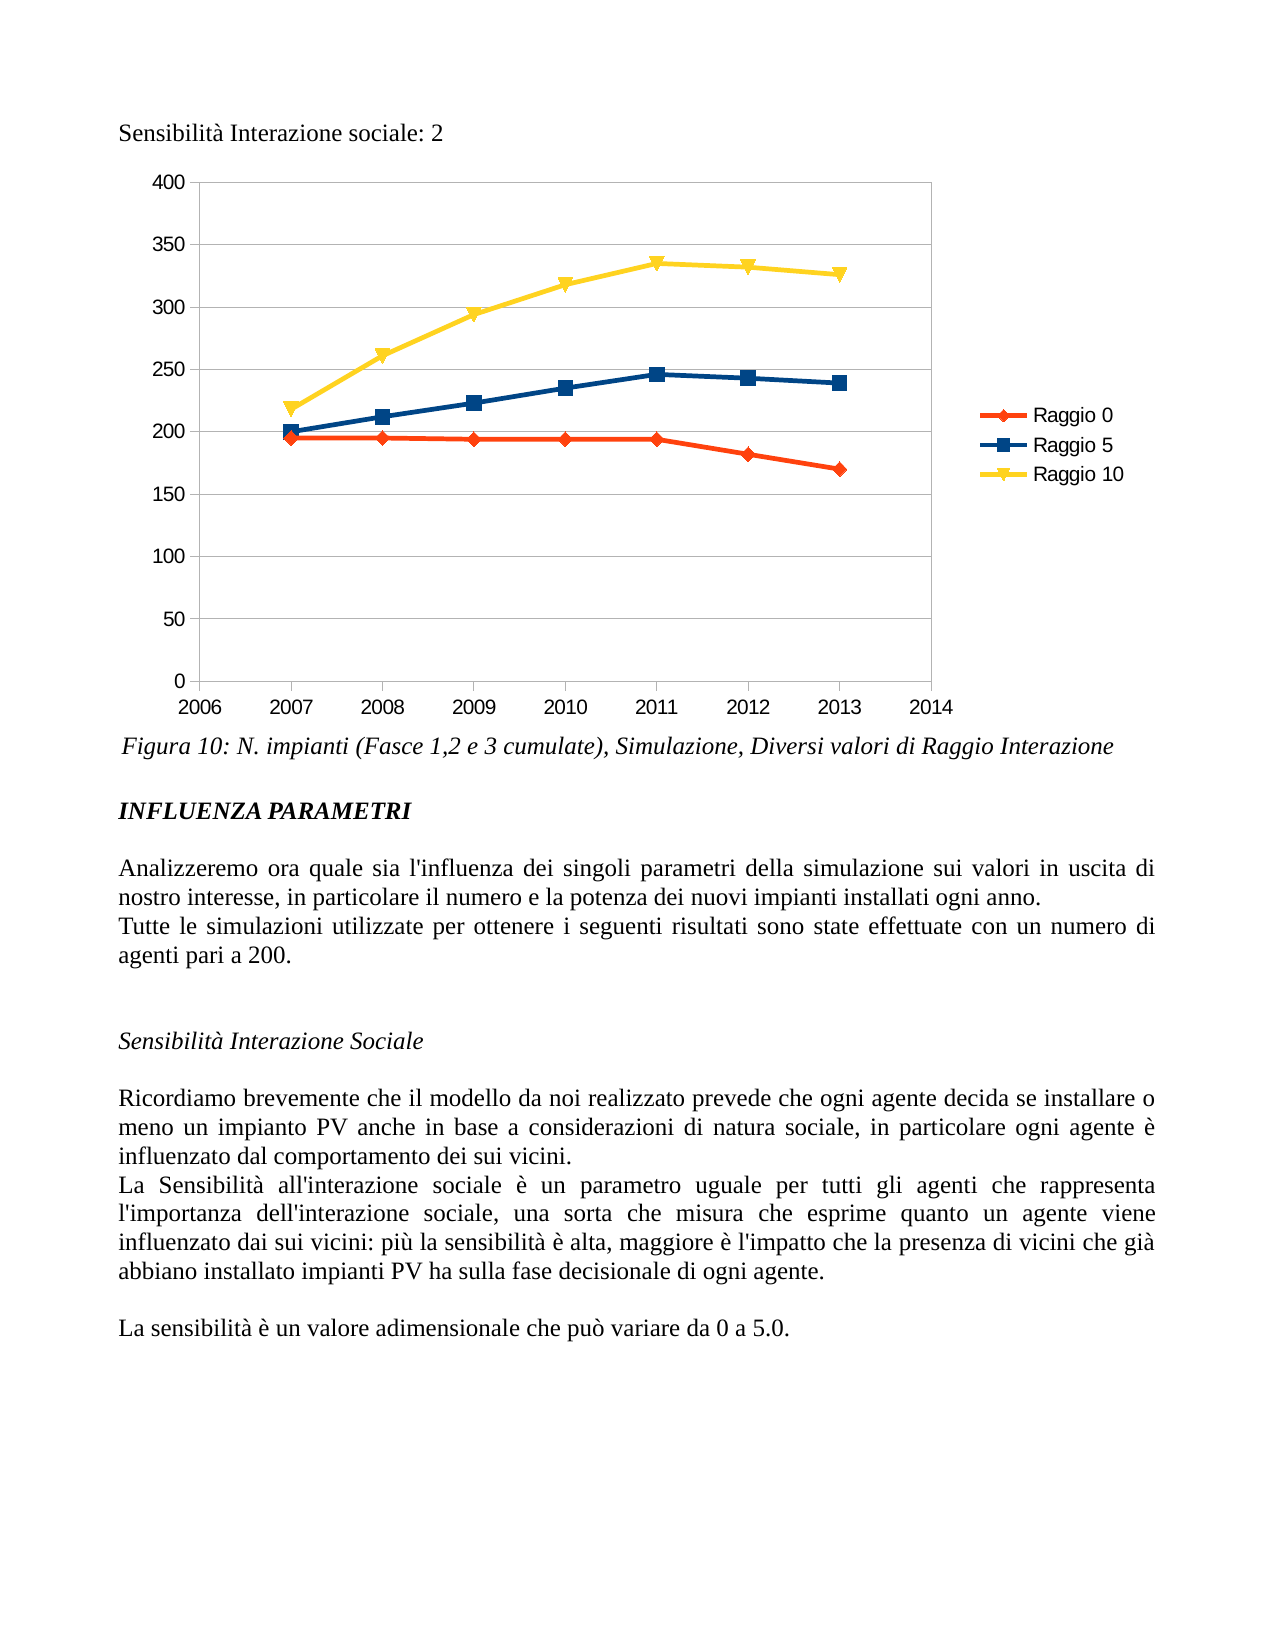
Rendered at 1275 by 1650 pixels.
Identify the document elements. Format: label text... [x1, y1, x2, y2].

text Analizzeremo ora quale sia l'influenza dei singoli parametri della simulazione sui valori in uscita di nostro interesse, in particolare il numero e la potenza dei nuovi impianti installati ogni anno. [118, 853, 1157, 911]
text Ricordiamo brevemente che il modello da noi realizzato prevede che ogni agente decida se installare o meno un impianto PV anche in base a considerazioni di natura sociale, in particolare ogni agente è influenzato dal comportamento dei sui vicini. [118, 1083, 1157, 1170]
text Sensibilità Interazione sociale: 2 [118, 118, 1157, 147]
text La Sensibilità all'interazione sociale è un parametro uguale per tutti gli agenti che rappresenta l'importanza dell'interazione sociale, una sorta che misura che esprime quanto un agente viene influenzato dai sui vicini: più la sensibilità è alta, maggiore è l'impatto che la presenza di vicini che già abbiano installato impianti PV ha sulla fase decisionale di ogni agente. [118, 1170, 1157, 1285]
text Sensibilità Interazione Sociale [118, 1026, 1157, 1055]
text INFLUENZA PARAMETRI [118, 796, 1157, 825]
text Figura 10: N. impianti (Fasce 1,2 e 3 cumulate), Simulazione, Diversi valori di Raggio Interazione [121, 159, 1154, 760]
text Tutte le simulazioni utilizzate per ottenere i seguenti risultati sono state effettuate con un numero di agenti pari a 200. [118, 911, 1157, 968]
text La sensibilità è un valore adimensionale che può variare da 0 a 5.0. [118, 1313, 1157, 1342]
